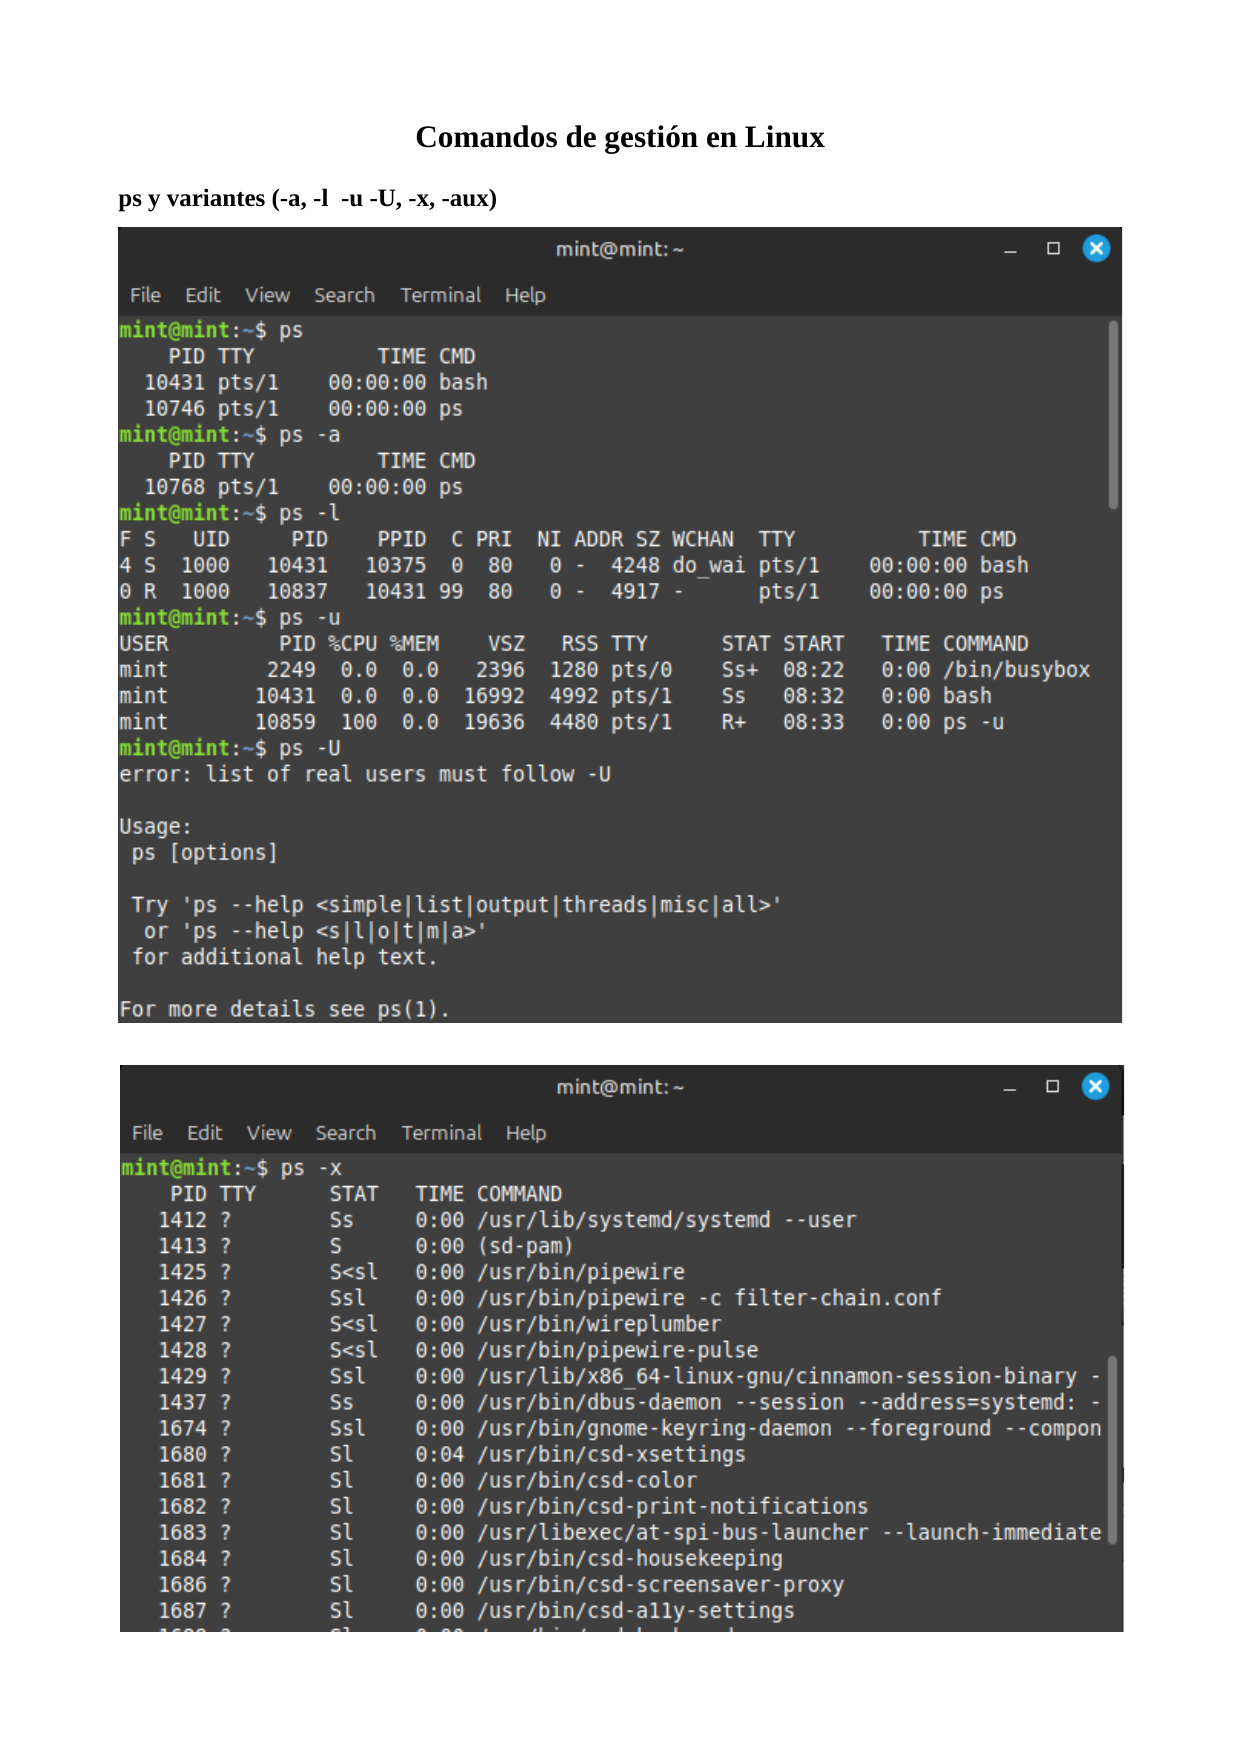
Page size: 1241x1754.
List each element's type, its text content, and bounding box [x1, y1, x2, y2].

picture [120, 1065, 1125, 1632]
text Comandos de gestión en Linux [118, 118, 1122, 154]
text ps y variantes (-a, -l -u -U, -x, -aux) [118, 183, 1122, 212]
picture [118, 227, 1123, 1023]
